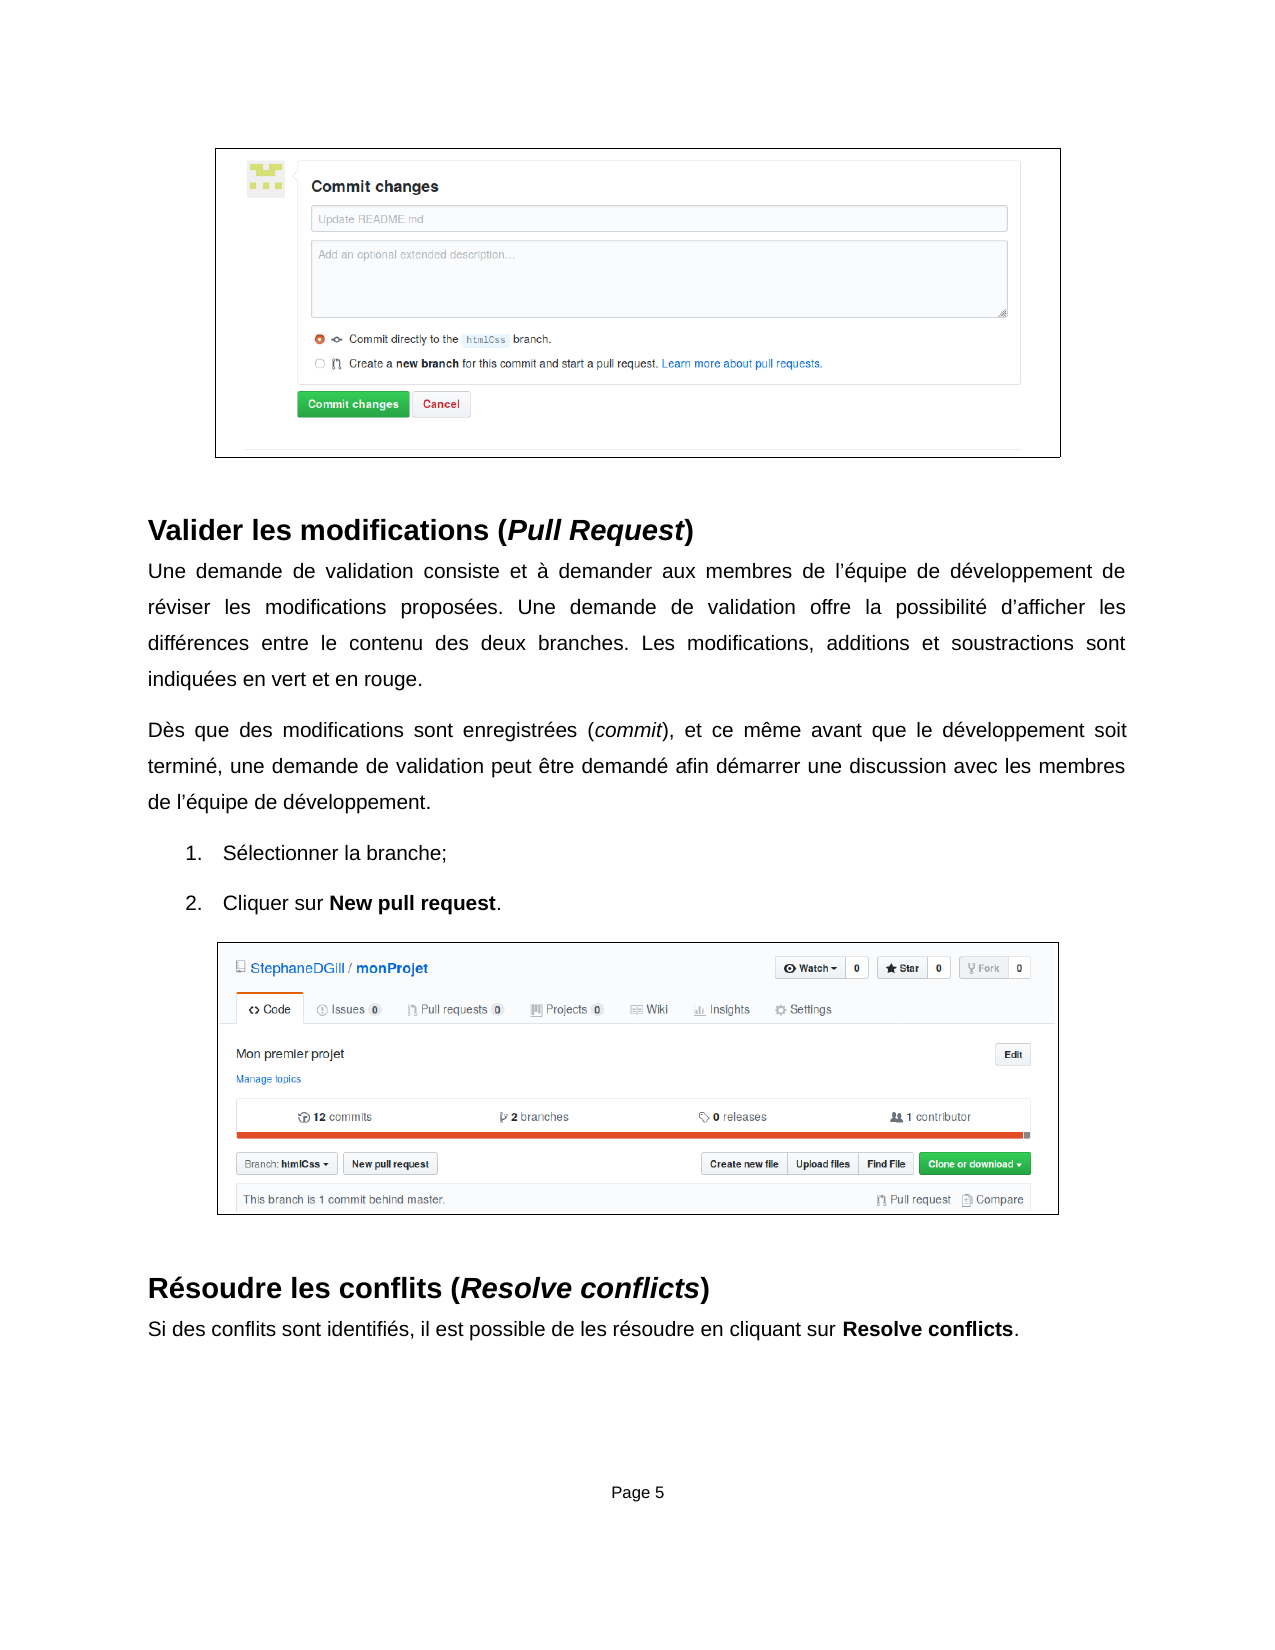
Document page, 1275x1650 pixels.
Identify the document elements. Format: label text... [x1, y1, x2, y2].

picture [220, 944, 1055, 1212]
subtitle Résoudre les conflits (Resolve conflicts) [148, 1271, 1127, 1304]
subtitle Valider les modifications (Pull Request) [148, 513, 1127, 547]
text Si des conflits sont identifiés, il est possible de les résoudre en cliquant sur Resolve conflicts. [148, 1317, 1127, 1341]
picture [217, 150, 1058, 454]
text Dès que des modifications sont enregistrées (commit), et ce même avant que le développement soit terminé, une demande de validation peut être demandé afin démarrer une discussion avec les membres de l’équipe de développement. [148, 718, 1127, 813]
list Cliquer sur New pull request. [185, 891, 1127, 915]
text Une demande de validation consiste et à demander aux membres de l’équipe de développement de réviser les modifications proposées. Une demande de validation offre la possibilité d’afficher les différences entre le contenu des deux branches. Les modifications, additions et soustractions sont indiquées en vert et en rouge. [148, 559, 1127, 691]
list Sélectionner la branche; [185, 840, 1127, 864]
